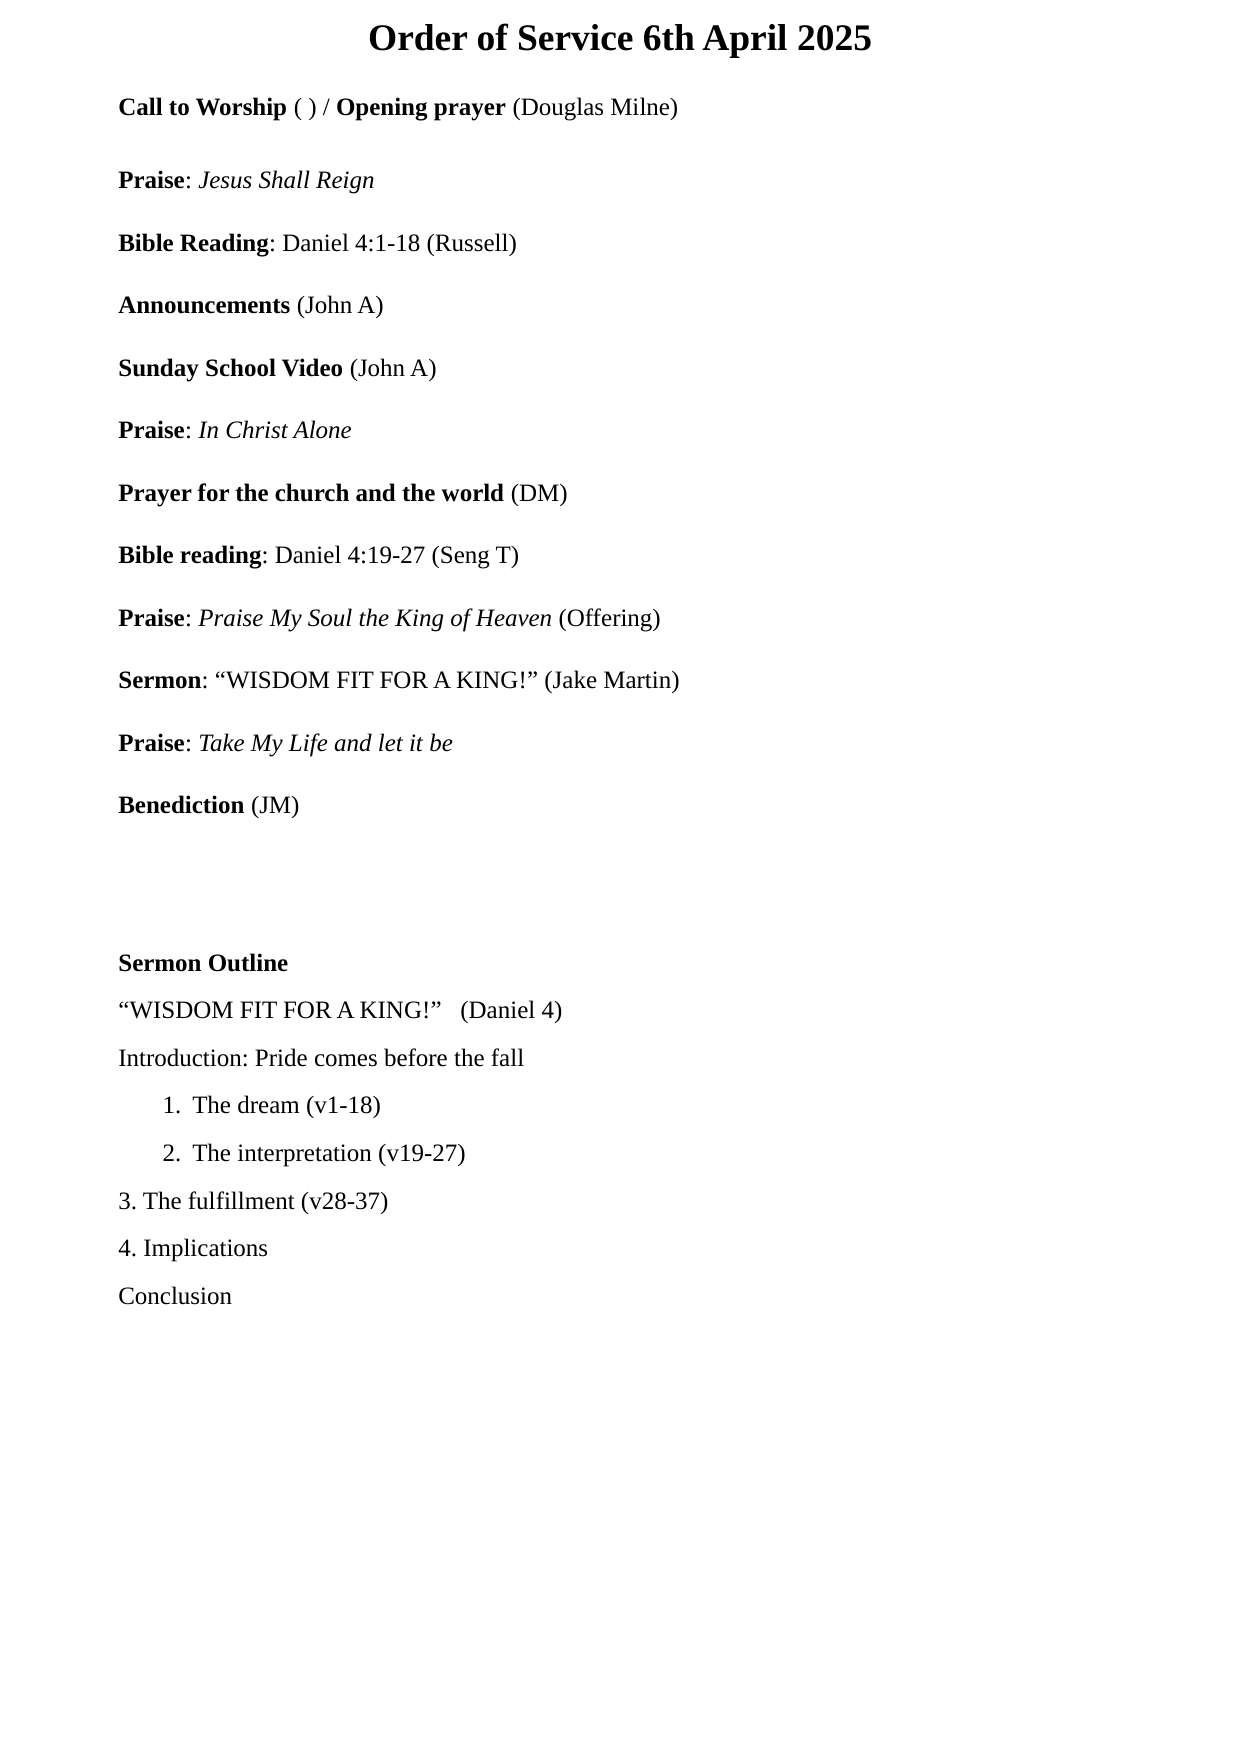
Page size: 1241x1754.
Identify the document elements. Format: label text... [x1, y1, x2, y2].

text Benediction (JM) [118, 790, 1122, 819]
text Conclusion [118, 1281, 1122, 1310]
text Praise: Take My Life and let it be [118, 728, 1122, 756]
text Bible Reading: Daniel 4:1-18 (Russell) [118, 228, 1122, 256]
text 3. The fulfillment (v28-37) [118, 1186, 1122, 1214]
text “Wisdom fit for a king!” (Daniel 4) [118, 995, 1122, 1024]
text Praise: In Christ Alone [118, 415, 1122, 444]
text Bible reading: Daniel 4:19-27 (Seng T) [118, 540, 1122, 569]
text Praise: Praise My Soul the King of Heaven (Offering) [118, 603, 1122, 631]
text 4. Implications [118, 1233, 1122, 1262]
text Introduction: Pride comes before the fall [118, 1043, 1122, 1072]
text Sunday School Video (John A) [118, 353, 1122, 381]
text Announcements (John A) [118, 290, 1122, 319]
text Sermon: “Wisdom fit for a king!” (Jake Martin) [118, 665, 1122, 694]
list The interpretation (v19-27) [162, 1138, 1122, 1167]
text Call to Worship ( ) / Opening prayer (Douglas Milne) [118, 92, 1122, 121]
text Prayer for the church and the world (DM) [118, 478, 1122, 506]
list The dream (v1-18) [162, 1091, 1122, 1119]
text Sermon Outline [118, 948, 1122, 977]
text Praise: Jesus Shall Reign [118, 165, 1122, 194]
